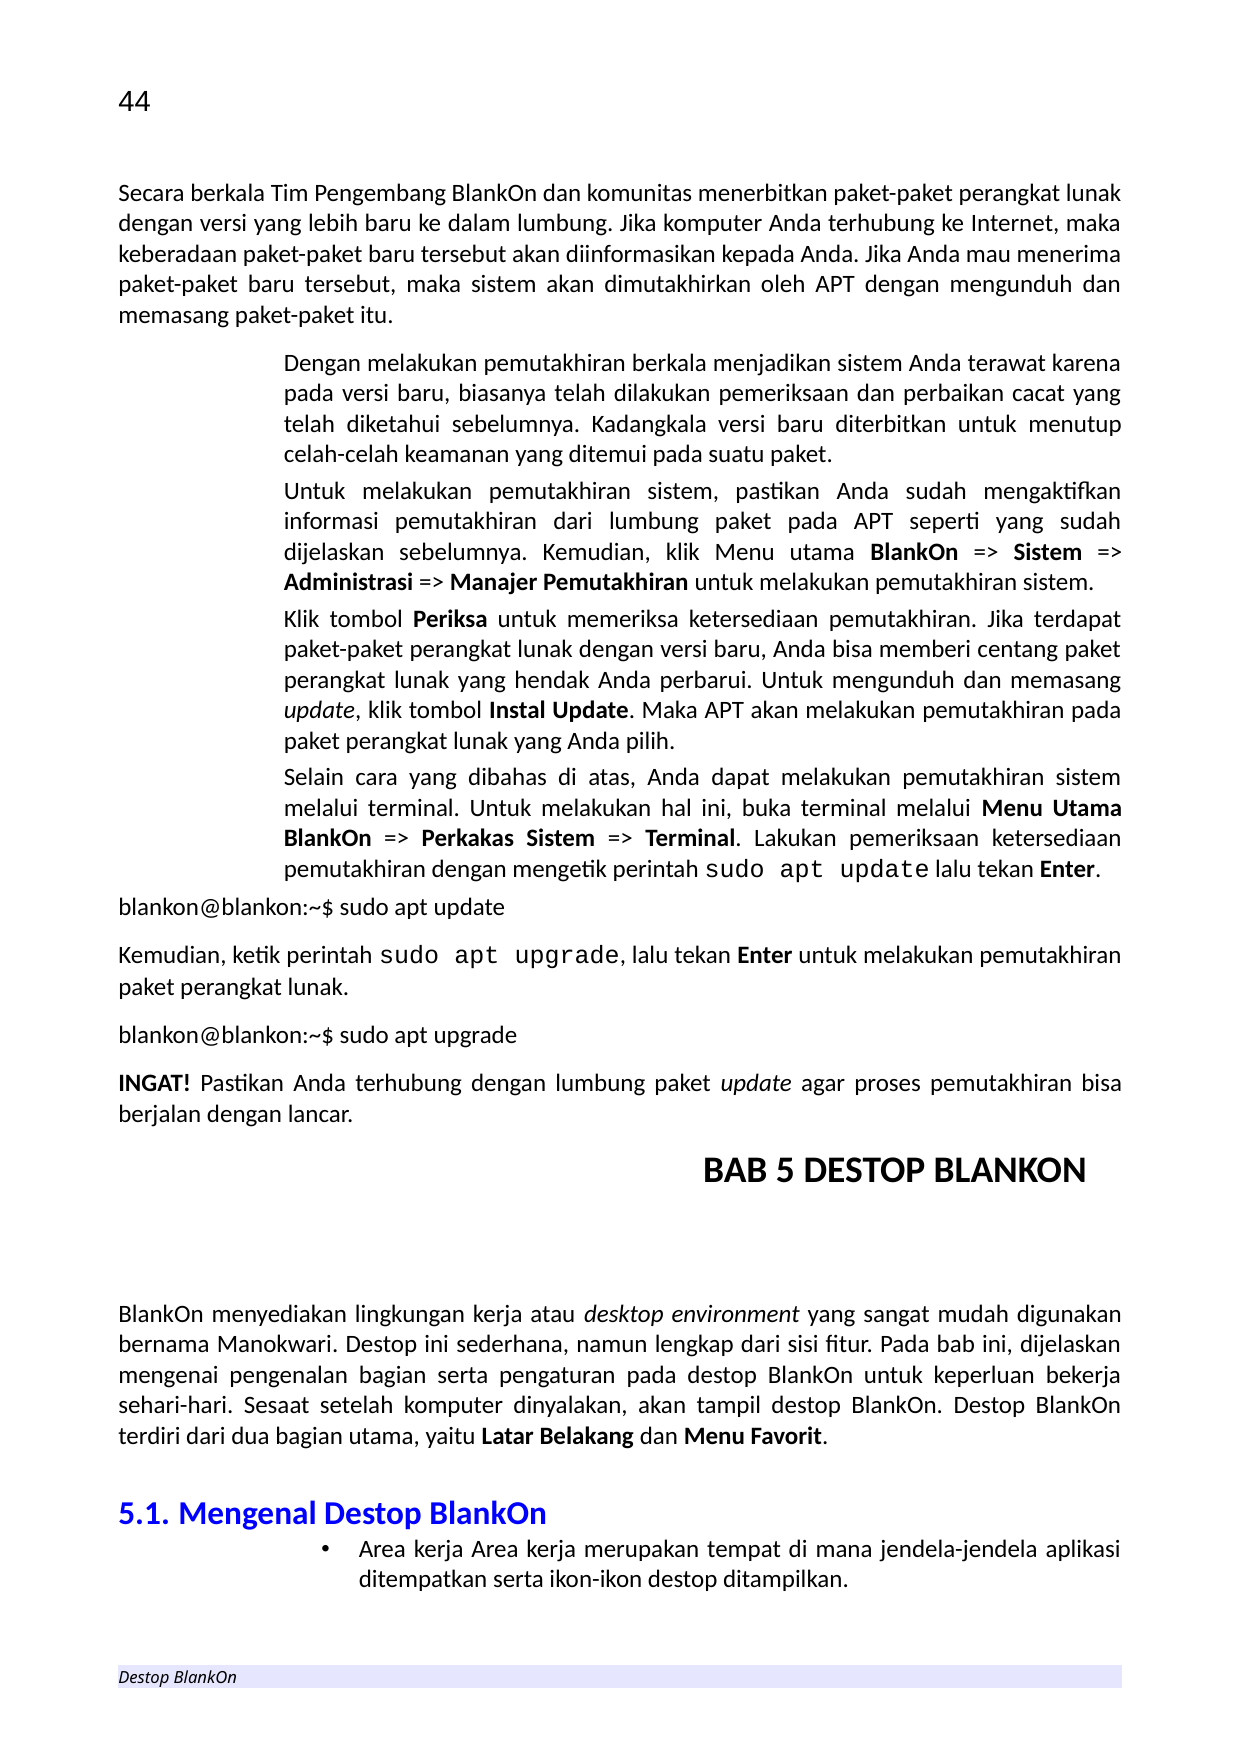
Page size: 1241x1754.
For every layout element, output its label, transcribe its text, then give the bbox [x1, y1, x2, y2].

subtitle Mengenal Destop BlankOn [118, 1492, 1122, 1533]
text Kemudian, ketik perintah sudo apt upgrade, lalu tekan Enter untuk melakukan pemutakhiran paket perangkat lunak. [118, 939, 1122, 1001]
text Selain cara yang dibahas di atas, Anda dapat melakukan pemutakhiran sistem melalui terminal. Untuk melakukan hal ini, buka terminal melalui Menu Utama BlankOn => Perkakas Sistem => Terminal. Lakukan pemeriksaan ketersediaan pemutakhiran dengan mengetik perintah sudo apt update lalu tekan Enter. [283, 762, 1122, 885]
text blankon@blankon:~$ sudo apt update [118, 891, 1122, 921]
text Klik tombol Periksa untuk memeriksa ketersediaan pemutakhiran. Jika terdapat paket-paket perangkat lunak dengan versi baru, Anda bisa memberi centang paket perangkat lunak yang hendak Anda perbarui. Untuk mengunduh dan memasang update, klik tombol Instal Update. Maka APT akan melakukan pemutakhiran pada paket perangkat lunak yang Anda pilih. [283, 603, 1122, 756]
text Secara berkala Tim Pengembang BlankOn dan komunitas menerbitkan paket-paket perangkat lunak dengan versi yang lebih baru ke dalam lumbung. Jika komputer Anda terhubung ke Internet, maka keberadaan paket-paket baru tersebut akan diinformasikan kepada Anda. Jika Anda mau menerima paket-paket baru tersebut, maka sistem akan dimutakhirkan oleh APT dengan mengunduh dan memasang paket-paket itu. [118, 177, 1122, 329]
text blankon@blankon:~$ sudo apt upgrade [118, 1019, 1122, 1049]
text Dengan melakukan pemutakhiran berkala menjadikan sistem Anda terawat karena pada versi baru, biasanya telah dilakukan pemeriksaan dan perbaikan cacat yang telah diketahui sebelumnya. Kadangkala versi baru diterbitkan untuk menutup celah-celah keamanan yang ditemui pada suatu paket. [283, 347, 1122, 469]
list Area kerja Area kerja merupakan tempat di mana jendela-jendela aplikasi ditempatkan serta ikon-ikon destop ditampilkan. [321, 1533, 1122, 1594]
text BlankOn menyediakan lingkungan kerja atau desktop environment yang sangat mudah digunakan bernama Manokwari. Destop ini sederhana, namun lengkap dari sisi fitur. Pada bab ini, dijelaskan mengenai pengenalan bagian serta pengaturan pada destop BlankOn untuk keperluan bekerja sehari-hari. Sesaat setelah komputer dinyalakan, akan tampil destop BlankOn. Destop BlankOn terdiri dari dua bagian utama, yaitu Latar Belakang dan Menu Favorit. [118, 1298, 1122, 1451]
text INGAT! Pastikan Anda terhubung dengan lumbung paket update agar proses pemutakhiran bisa berjalan dengan lancar. [118, 1067, 1122, 1128]
text Untuk melakukan pemutakhiran sistem, pastikan Anda sudah mengaktifkan informasi pemutakhiran dari lumbung paket pada APT seperti yang sudah dijelaskan sebelumnya. Kemudian, klik Menu utama BlankOn => Sistem => Administrasi => Manajer Pemutakhiran untuk melakukan pemutakhiran sistem. [283, 475, 1122, 597]
subtitle Destop BlankOn [118, 1146, 1087, 1192]
